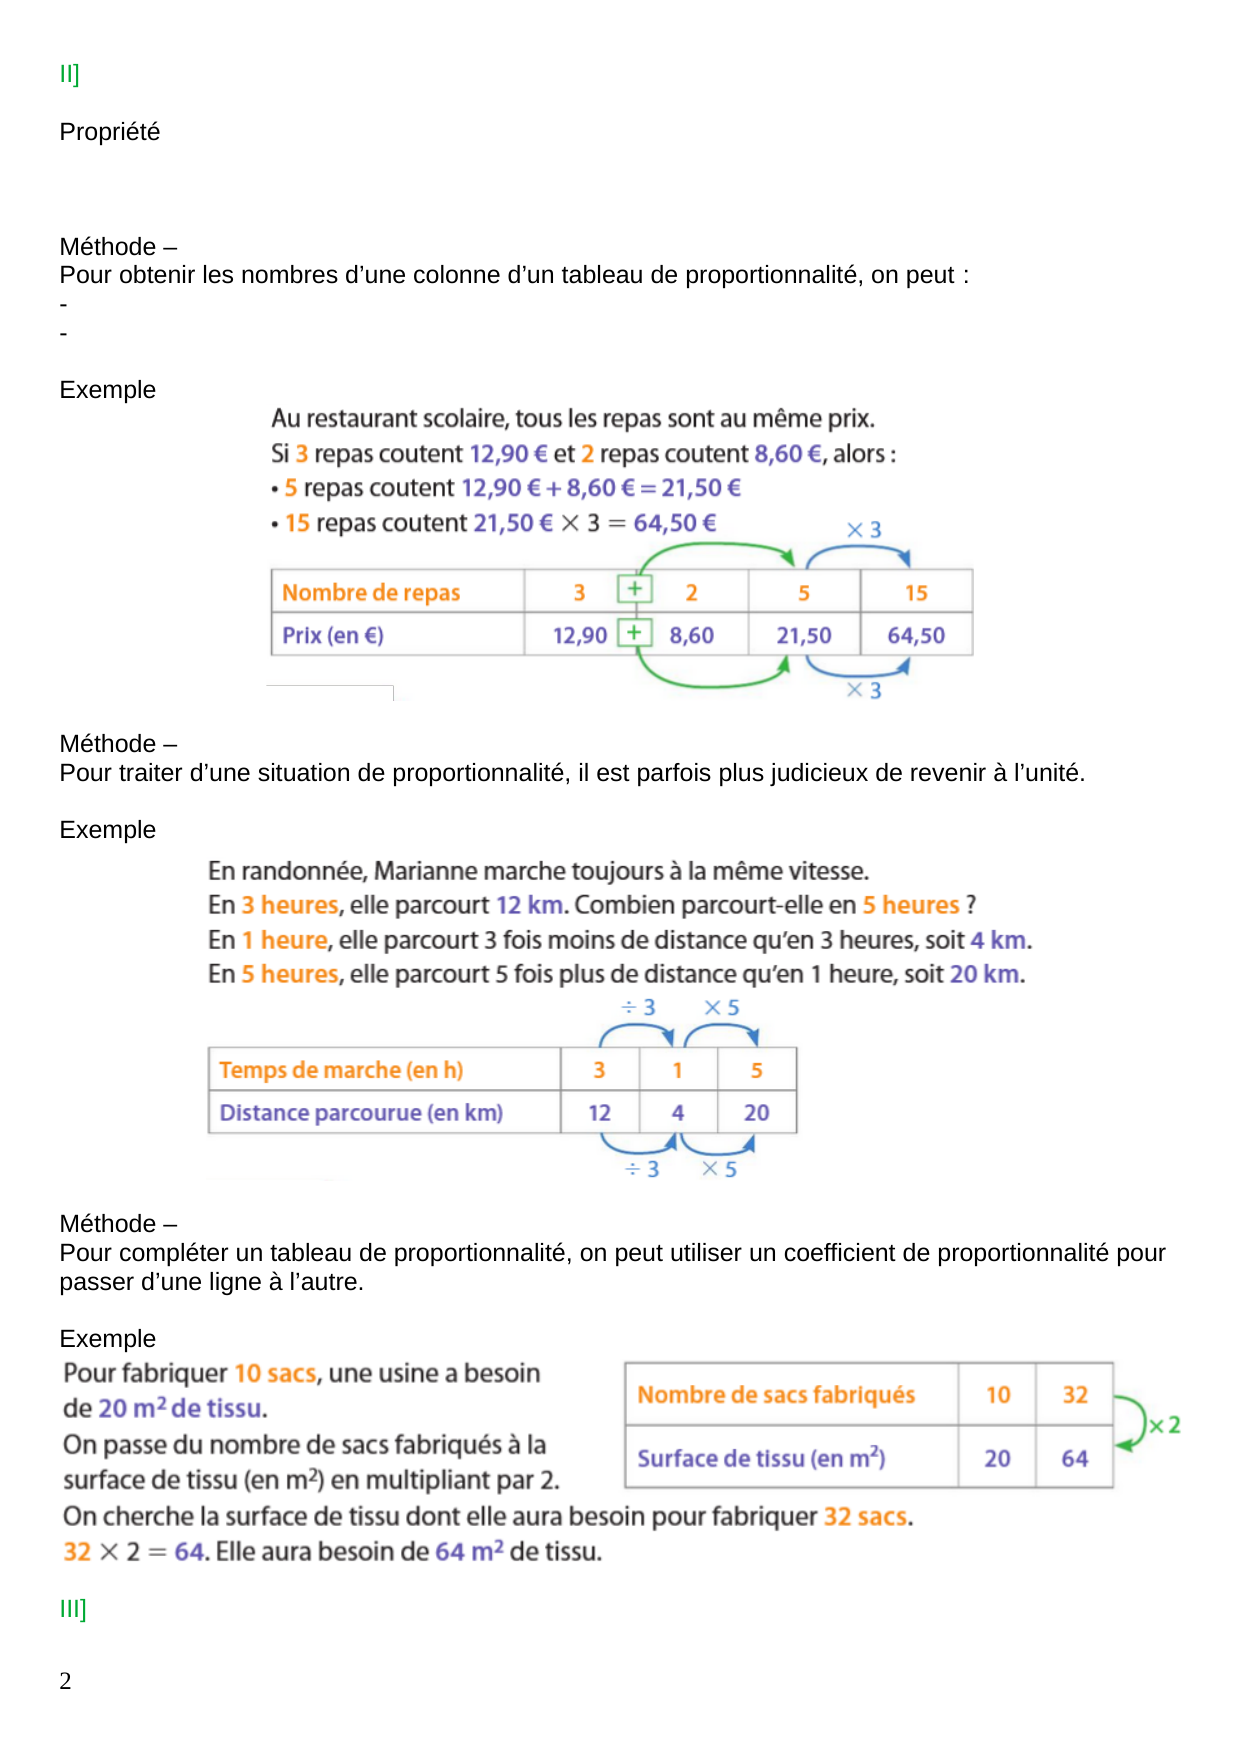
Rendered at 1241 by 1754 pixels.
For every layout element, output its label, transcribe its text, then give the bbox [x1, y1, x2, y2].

text Propriété [59, 117, 1181, 145]
text Pour compléter un tableau de proportionnalité, on peut utiliser un coefficient de proportionnalité pour passer d’une ligne à l’autre. [59, 1238, 1181, 1295]
text Exemple [59, 1324, 1181, 1353]
picture [205, 856, 1035, 1181]
picture [59, 1359, 1182, 1565]
text Exemple [59, 375, 1181, 404]
text III] Utiliser une échelle [59, 1594, 1181, 1622]
picture [266, 404, 974, 701]
text - multiplier (ou diviser) les nombres d’une autre colonne par un même nombre [59, 318, 1181, 347]
text Exemple [59, 815, 1181, 844]
text Pour obtenir les nombres d’une colonne d’un tableau de proportionnalité, on peut : [59, 260, 1181, 289]
text Méthode – Passage par l’unité [59, 729, 1181, 758]
text - ajouter les nombres de deux autres colonnes [59, 289, 1181, 318]
text Méthode – Lien entre les colonnes [59, 232, 1181, 260]
text Pour traiter d’une situation de proportionnalité, il est parfois plus judicieux de revenir à l’unité. [59, 758, 1181, 787]
text II] Calculer une quatrième proportionnelle [59, 59, 1181, 88]
text Méthode – Coefficient de proportionnalité [59, 1209, 1181, 1238]
text Dans un tableau de proportionnalité à quatre cases, lorsque l’on connaît trois valeurs, on peut calculer la quatrième valeur, appelée quatrième proportionnelle. [59, 145, 1181, 203]
